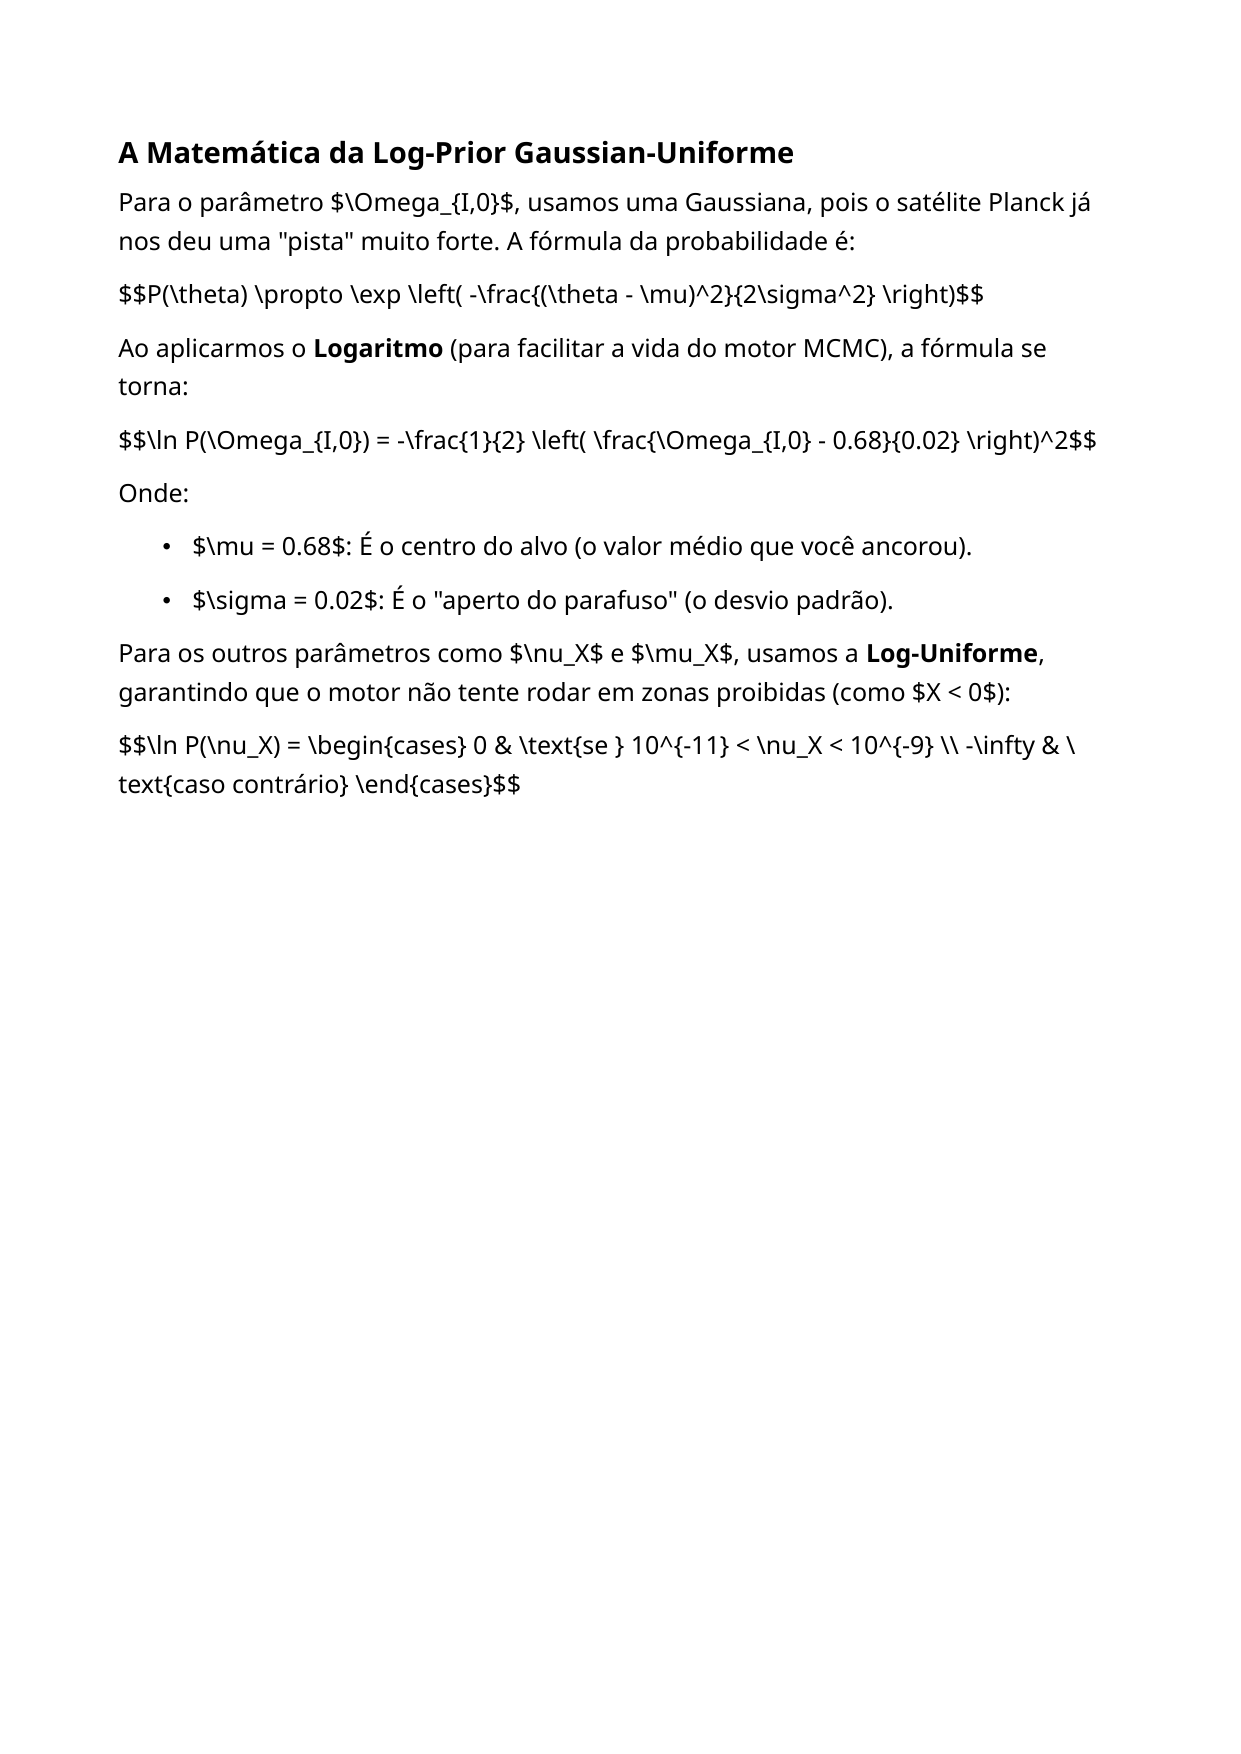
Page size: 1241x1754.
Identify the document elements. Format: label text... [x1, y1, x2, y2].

text Para os outros parâmetros como $\nu_X$ e $\mu_X$, usamos a Log-Uniforme, garantindo que o motor não tente rodar em zonas proibidas (como $X < 0$): [118, 636, 1122, 708]
text $$\ln P(\Omega_{I,0}) = -\frac{1}{2} \left( \frac{\Omega_{I,0} - 0.68}{0.02} \right)^2$$ [118, 422, 1122, 456]
list $\sigma = 0.02$: É o "aperto do parafuso" (o desvio padrão). [162, 582, 1122, 616]
text Onde: [118, 476, 1122, 510]
list $\mu = 0.68$: É o centro do alvo (o valor médio que você ancorou). [162, 529, 1122, 563]
text Ao aplicarmos o Logaritmo (para facilitar a vida do motor MCMC), a fórmula se torna: [118, 330, 1122, 403]
subtitle A Matemática da Log-Prior Gaussian-Uniforme [118, 133, 1122, 172]
text $$P(\theta) \propto \exp \left( -\frac{(\theta - \mu)^2}{2\sigma^2} \right)$$ [118, 277, 1122, 311]
text Para o parâmetro $\Omega_{I,0}$, usamos uma Gaussiana, pois o satélite Planck já nos deu uma "pista" muito forte. A fórmula da probabilidade é: [118, 185, 1122, 258]
text $$\ln P(\nu_X) = \begin{cases} 0 & \text{se } 10^{-11} < \nu_X < 10^{-9} \\ -\infty & \text{caso contrário} \end{cases}$$ [118, 728, 1122, 801]
